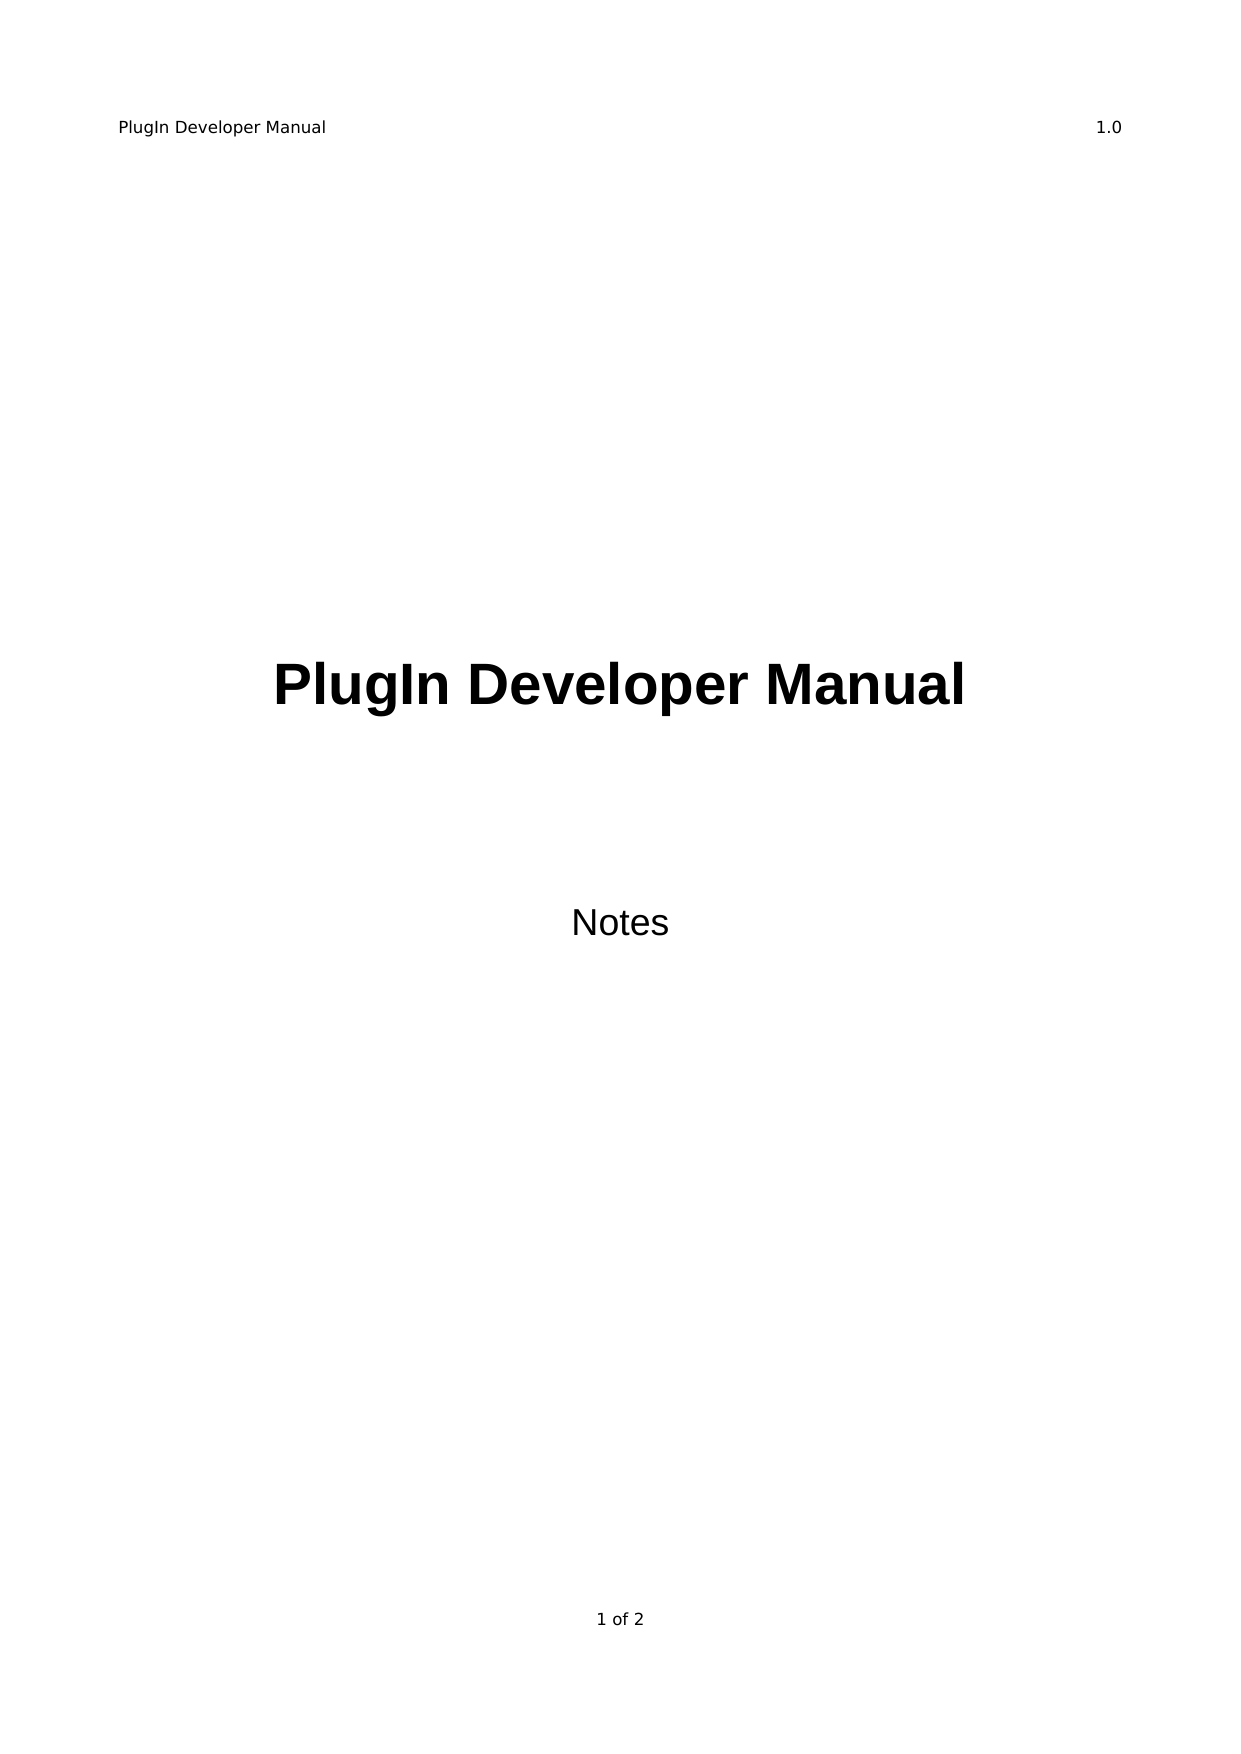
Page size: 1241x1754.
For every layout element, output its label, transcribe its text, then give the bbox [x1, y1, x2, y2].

title PlugIn Developer Manual [118, 649, 1122, 717]
subtitle Notes [118, 900, 1122, 943]
